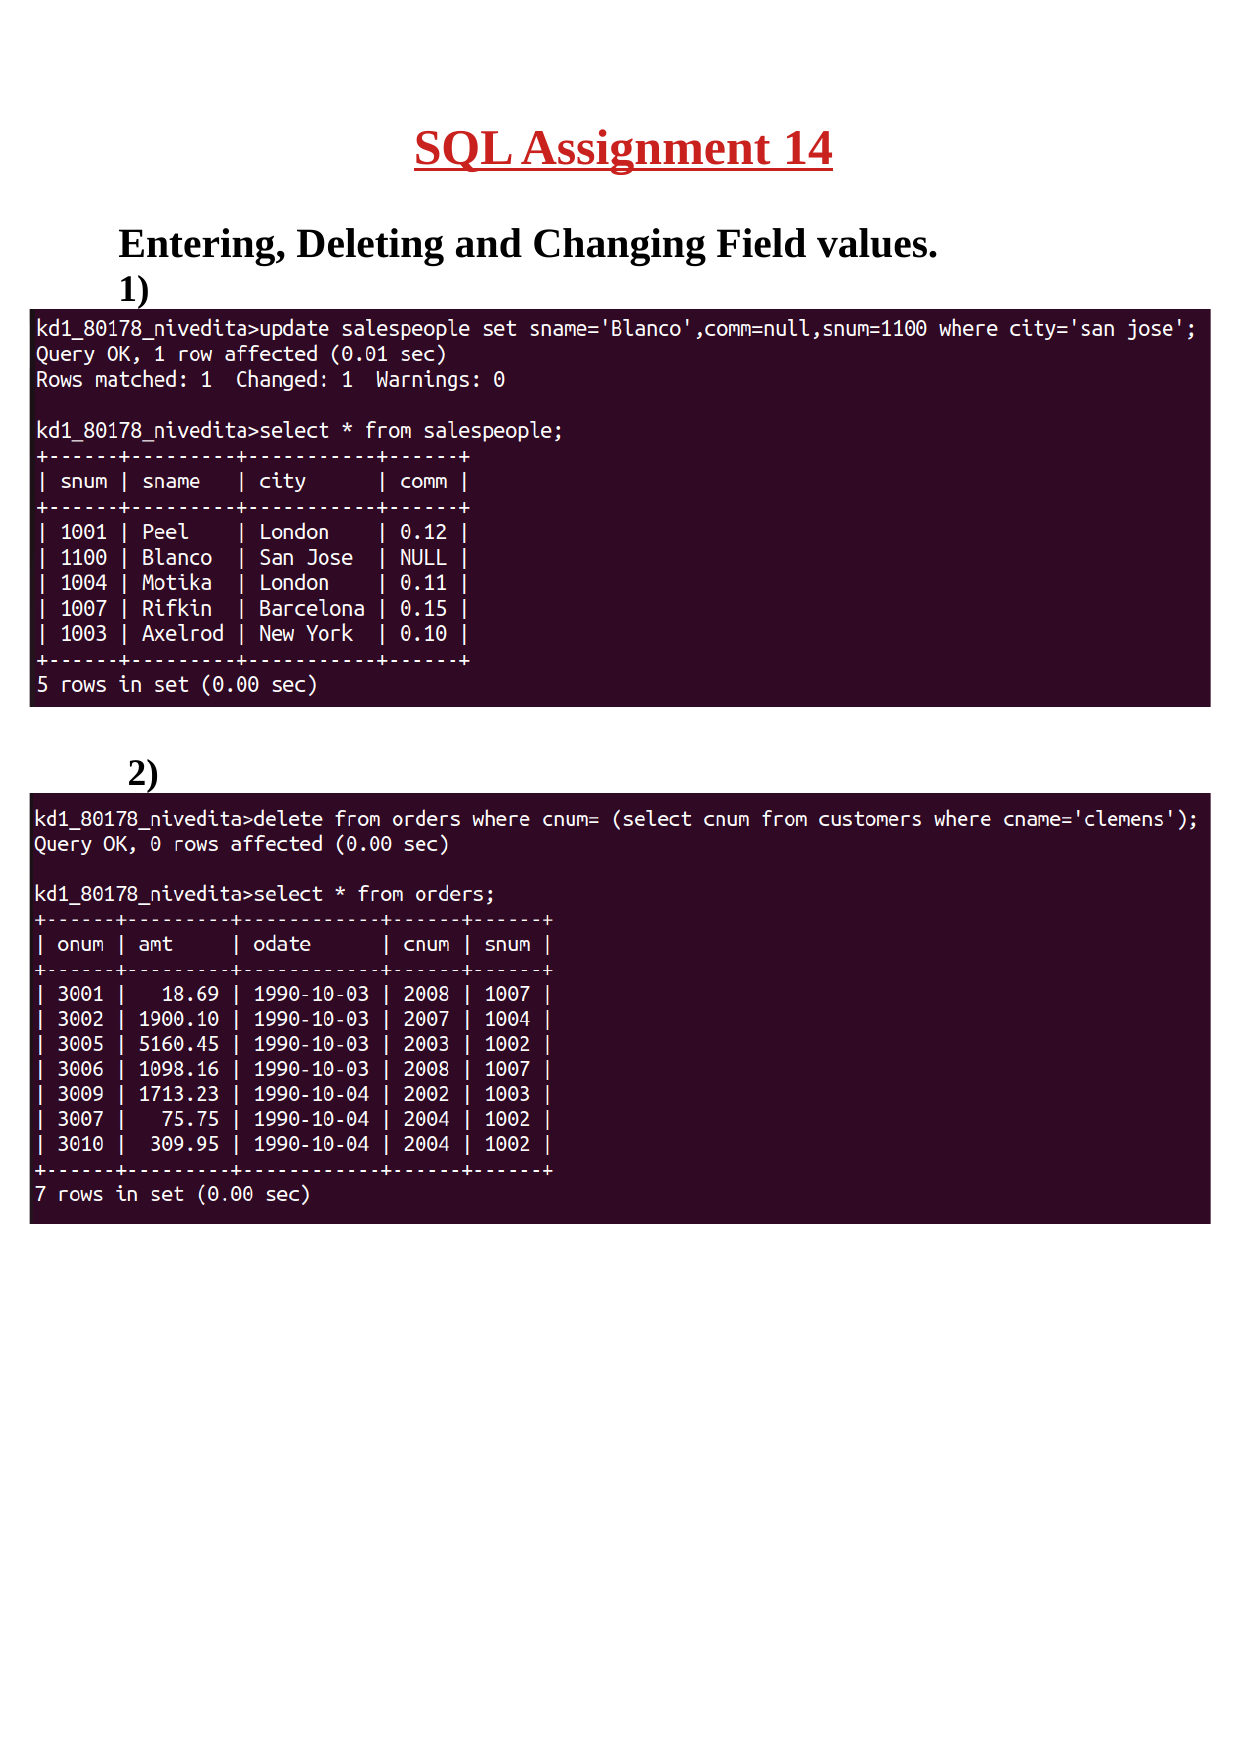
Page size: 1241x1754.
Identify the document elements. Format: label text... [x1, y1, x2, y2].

text SQL Assignment 14 [118, 118, 1122, 176]
picture [29, 793, 1211, 1224]
text Entering, Deleting and Changing Field values. [118, 219, 1122, 267]
text 2) [118, 750, 1122, 793]
picture [29, 309, 1211, 707]
text 1) [118, 267, 1122, 309]
